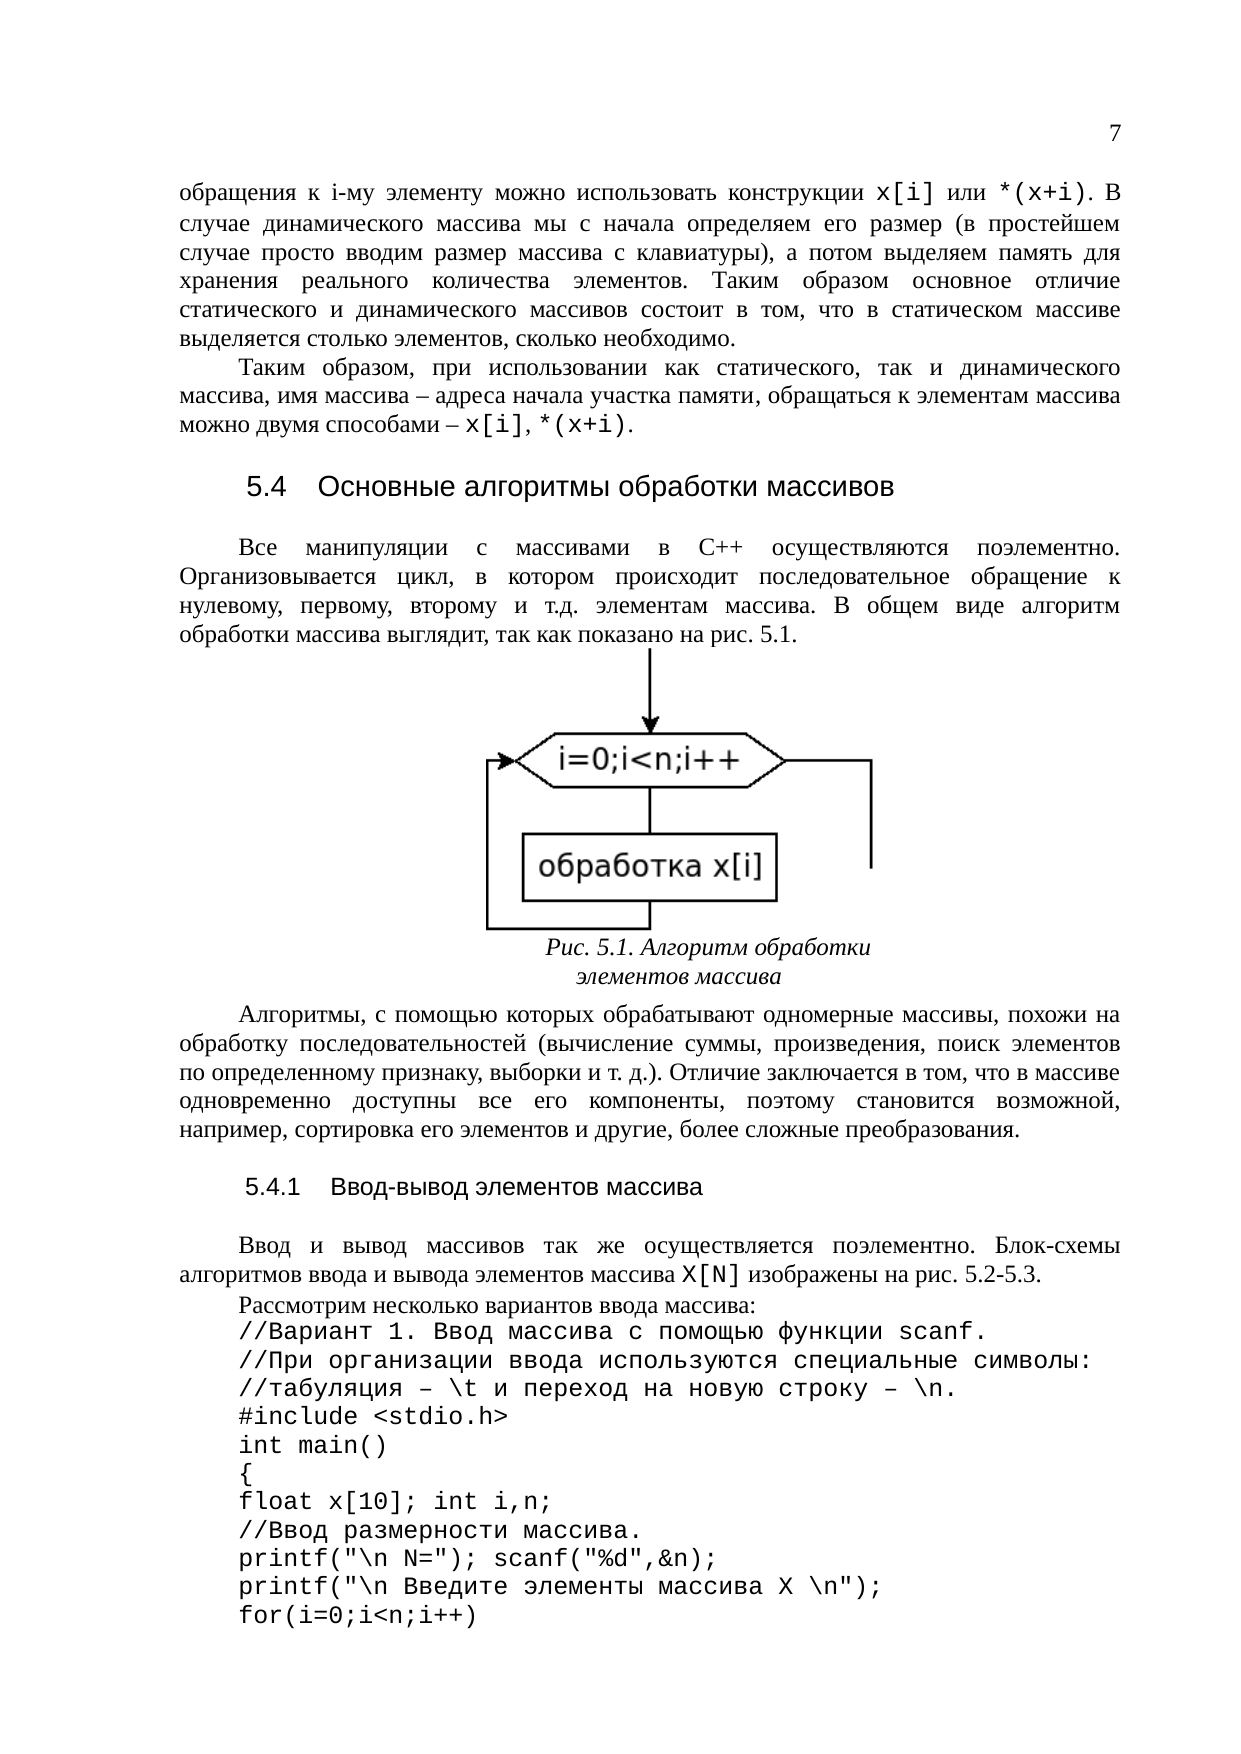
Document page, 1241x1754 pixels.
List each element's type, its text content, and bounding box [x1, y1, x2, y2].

text обращения к i-му элементу можно использовать конструкции x[i] или *(x+i). В случае динамического массива мы с начала определяем его размер (в простейшем случае просто вводим размер массива с клавиатуры), а потом выделяем память для хранения реального количества элементов. Таким образом основное отличие статического и динамического массивов состоит в том, что в статическом массиве выделяется столько элементов, сколько необходимо. [179, 177, 1121, 352]
subtitle Основные алгоритмы обработки массивов [179, 469, 1121, 503]
text #include <stdio.h> [238, 1404, 1121, 1432]
text printf("\n Введите элементы массива X \n"); [238, 1574, 1121, 1602]
text printf("\n N="); scanf("%d",&n); [238, 1546, 1121, 1574]
text Рис. 5.1. Алгоритм обработки элементов массива [486, 933, 873, 990]
text for(i=0;i<n;i++) [238, 1602, 1121, 1631]
picture [486, 647, 874, 933]
text //табуляция – \t и переход на новую строку – \n. [238, 1376, 1121, 1404]
subtitle Ввод-вывод элементов массива [179, 1172, 1121, 1201]
text //Вариант 1. Ввод массива с помощью функции scanf. [238, 1319, 1121, 1347]
text Ввод и вывод массивов так же осуществляется поэлементно. Блок-схемы алгоритмов ввода и вывода элементов массива X[N] изображены на рис. 5.2-5.3. [179, 1231, 1121, 1290]
text float x[10]; int i,n; [238, 1489, 1121, 1517]
text { [238, 1461, 1121, 1489]
text Таким образом, при использовании как статического, так и динамического массива, имя массива – адреса начала участка памяти, обращаться к элементам массива можно двумя способами – x[i], *(x+i). [179, 352, 1121, 440]
text //При организации ввода используются специальные символы: [238, 1347, 1121, 1376]
text int main() [238, 1432, 1121, 1461]
text Все манипуляции с массивами в С++ осуществляются поэлементно. Организовывается цикл, в котором происходит последовательное обращение к нулевому, первому, второму и т.д. элементам массива. В общем виде алгоритм обработки массива выглядит, так как показано на рис. 5.1. [179, 532, 1121, 647]
text Алгоритмы, с помощью которых обрабатывают одномерные массивы, похожи на обработку последовательностей (вычисление суммы, произведения, поиск элементов по определенному признаку, выборки и т. д.). Отличие заключается в том, что в массиве одновременно доступны все его компоненты, поэтому становится возможной, например, сортировка его элементов и другие, более сложные преобразования. [179, 999, 1121, 1143]
text Рассмотрим несколько вариантов ввода массива: [179, 1290, 1121, 1319]
text //Ввод размерности массива. [238, 1517, 1121, 1546]
